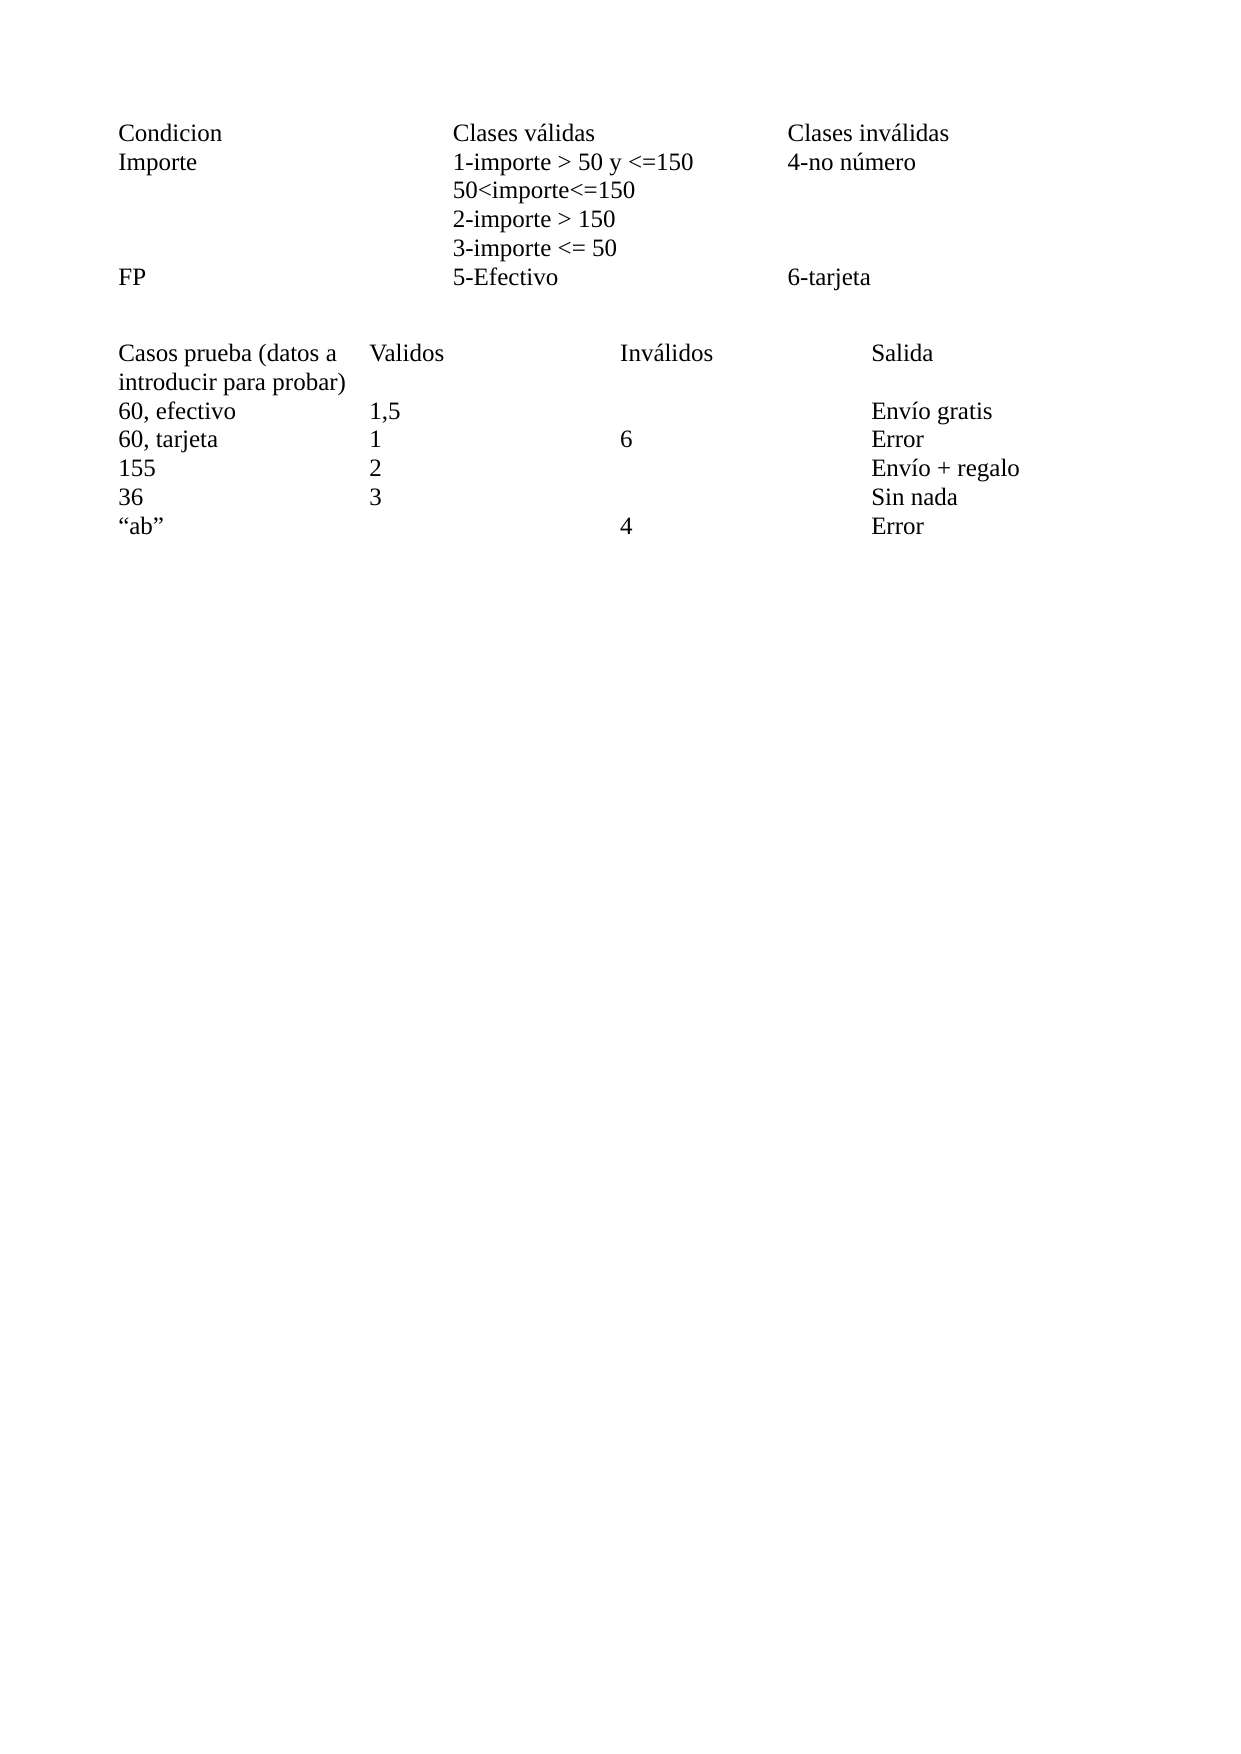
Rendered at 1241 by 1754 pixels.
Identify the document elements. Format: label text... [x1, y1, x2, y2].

table_header Validos [369, 338, 620, 396]
table_cell [620, 396, 871, 424]
table_header Clases válidas [453, 118, 787, 147]
table_cell Error [871, 425, 1122, 453]
table_cell 1-importe > 50 y <=150 50<importe<=150 2-importe > 150 3-importe <= 50 [453, 147, 787, 262]
table_cell [620, 453, 871, 482]
table_cell 155 [118, 453, 369, 482]
table_cell 1 [369, 425, 620, 453]
table_cell 6 [620, 425, 871, 453]
table_cell [620, 482, 871, 511]
table_cell 3 [369, 482, 620, 511]
table_cell Importe [118, 147, 453, 262]
table_cell 2 [369, 453, 620, 482]
table_cell 60, tarjeta [118, 425, 369, 453]
table_cell Envío gratis [871, 396, 1122, 424]
table_header Casos prueba (datos a introducir para probar) [118, 338, 369, 396]
table_cell “ab” [118, 511, 369, 539]
table_cell [369, 511, 620, 539]
table_header Clases inválidas [788, 118, 1122, 147]
table_header Inválidos [620, 338, 871, 396]
table_header Salida [871, 338, 1122, 396]
table_cell Envío + regalo [871, 453, 1122, 482]
table_cell 4 [620, 511, 871, 539]
table_cell Error [871, 511, 1122, 539]
table_cell 1,5 [369, 396, 620, 424]
table_cell 6-tarjeta [788, 262, 1122, 291]
table_cell 4-no número [788, 147, 1122, 262]
table_cell 60, efectivo [118, 396, 369, 424]
table_header Condicion [118, 118, 453, 147]
table_cell 36 [118, 482, 369, 511]
table_cell Sin nada [871, 482, 1122, 511]
table_cell 5-Efectivo [453, 262, 787, 291]
table_cell FP [118, 262, 453, 291]
